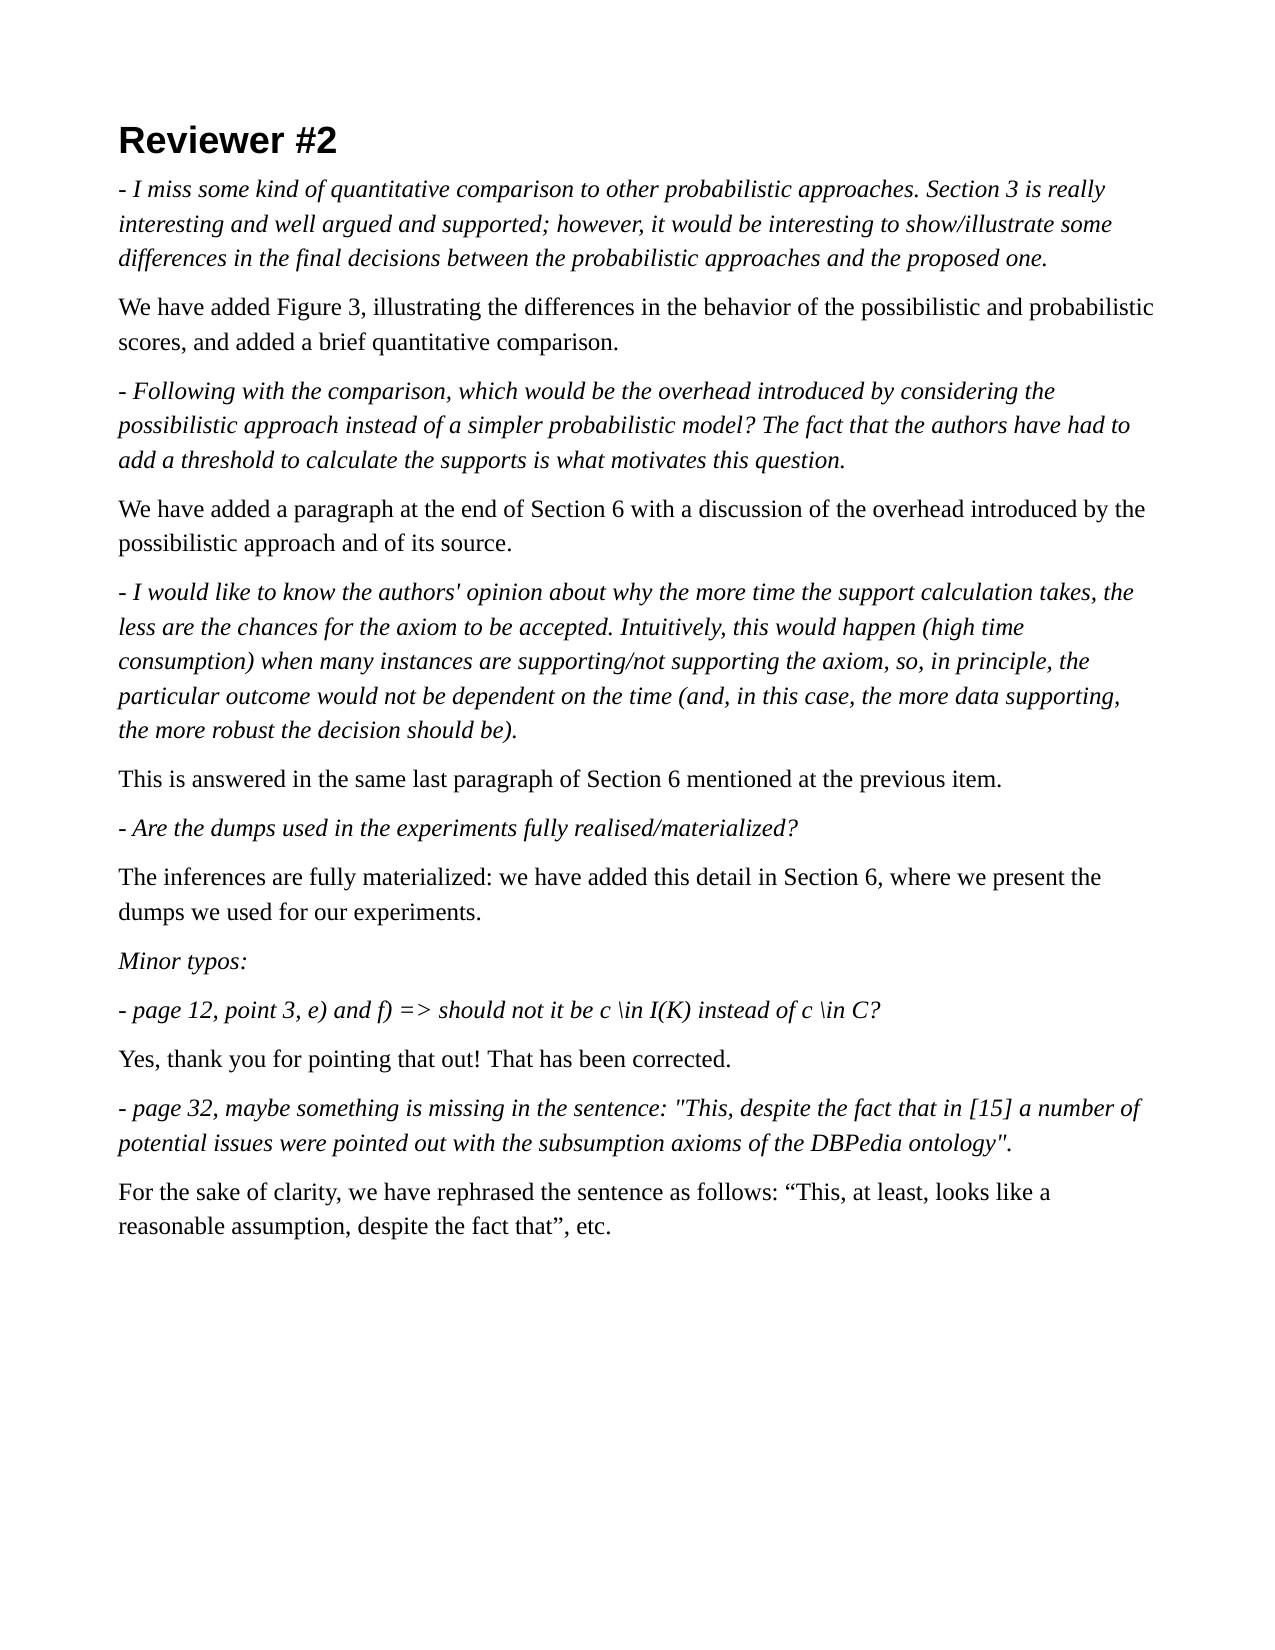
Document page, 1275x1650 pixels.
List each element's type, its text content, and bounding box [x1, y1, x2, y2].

text - Are the dumps used in the experiments fully realised/materialized? [118, 813, 1157, 842]
text - page 12, point 3, e) and f) => should not it be c \in I(K) instead of c \in C? [118, 995, 1157, 1024]
text We have added a paragraph at the end of Section 6 with a discussion of the overhead introduced by the possibilistic approach and of its source. [118, 494, 1157, 557]
text - I miss some kind of quantitative comparison to other probabilistic approaches. Section 3 is really interesting and well argued and supported; however, it would be interesting to show/illustrate some differences in the final decisions between the probabilistic approaches and the proposed one. [118, 174, 1157, 272]
text - I would like to know the authors' opinion about why the more time the support calculation takes, the less are the chances for the axiom to be accepted. Intuitively, this would happen (high time consumption) when many instances are supporting/not supporting the axiom, so, in principle, the particular outcome would not be dependent on the time (and, in this case, the more data supporting, the more robust the decision should be). [118, 577, 1157, 744]
text Minor typos: [118, 946, 1157, 975]
text We have added Figure 3, illustrating the differences in the behavior of the possibilistic and probabilistic scores, and added a brief quantitative comparison. [118, 292, 1157, 356]
text Yes, thank you for pointing that out! That has been corrected. [118, 1044, 1157, 1073]
text This is answered in the same last paragraph of Section 6 mentioned at the previous item. [118, 764, 1157, 793]
text For the sake of clarity, we have rephrased the sentence as follows: “This, at least, looks like a reasonable assumption, despite the fact that”, etc. [118, 1177, 1157, 1240]
subtitle Reviewer #2 [118, 118, 1157, 162]
text The inferences are fully materialized: we have added this detail in Section 6, where we present the dumps we used for our experiments. [118, 862, 1157, 926]
text - Following with the comparison, which would be the overhead introduced by considering the possibilistic approach instead of a simpler probabilistic model? The fact that the authors have had to add a threshold to calculate the supports is what motivates this question. [118, 376, 1157, 473]
text - page 32, maybe something is missing in the sentence: "This, despite the fact that in [15] a number of potential issues were pointed out with the subsumption axioms of the DBPedia ontology". [118, 1093, 1157, 1156]
